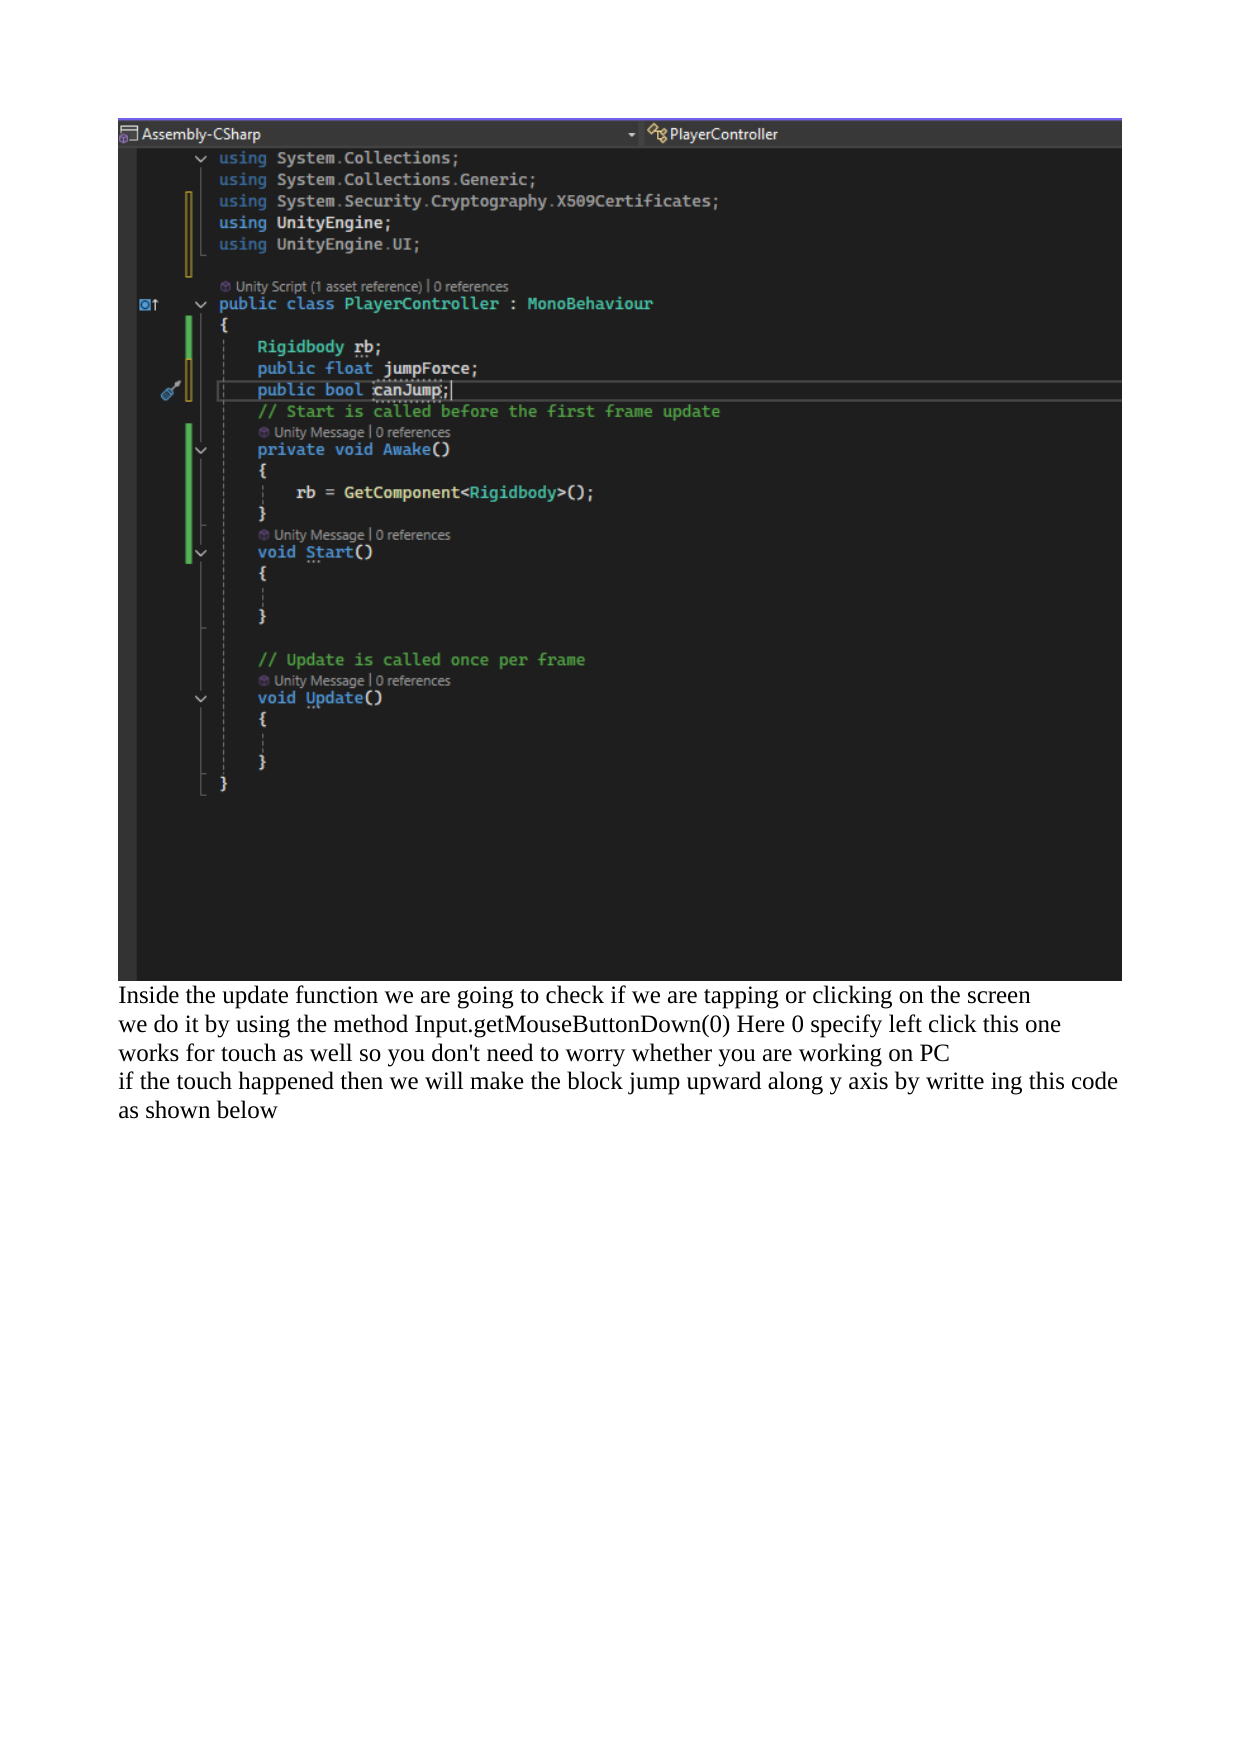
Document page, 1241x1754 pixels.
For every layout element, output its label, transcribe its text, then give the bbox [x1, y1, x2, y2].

text Inside the update function we are going to check if we are tapping or clicking on the screen [118, 981, 1122, 1009]
text we do it by using the method Input.getMouseButtonDown(0) Here 0 specify left click this one works for touch as well so you don't need to worry whether you are working on PC [118, 1009, 1122, 1066]
picture [118, 118, 1122, 981]
text if the touch happened then we will make the block jump upward along y axis by writte ing this code as shown below [118, 1066, 1122, 1124]
